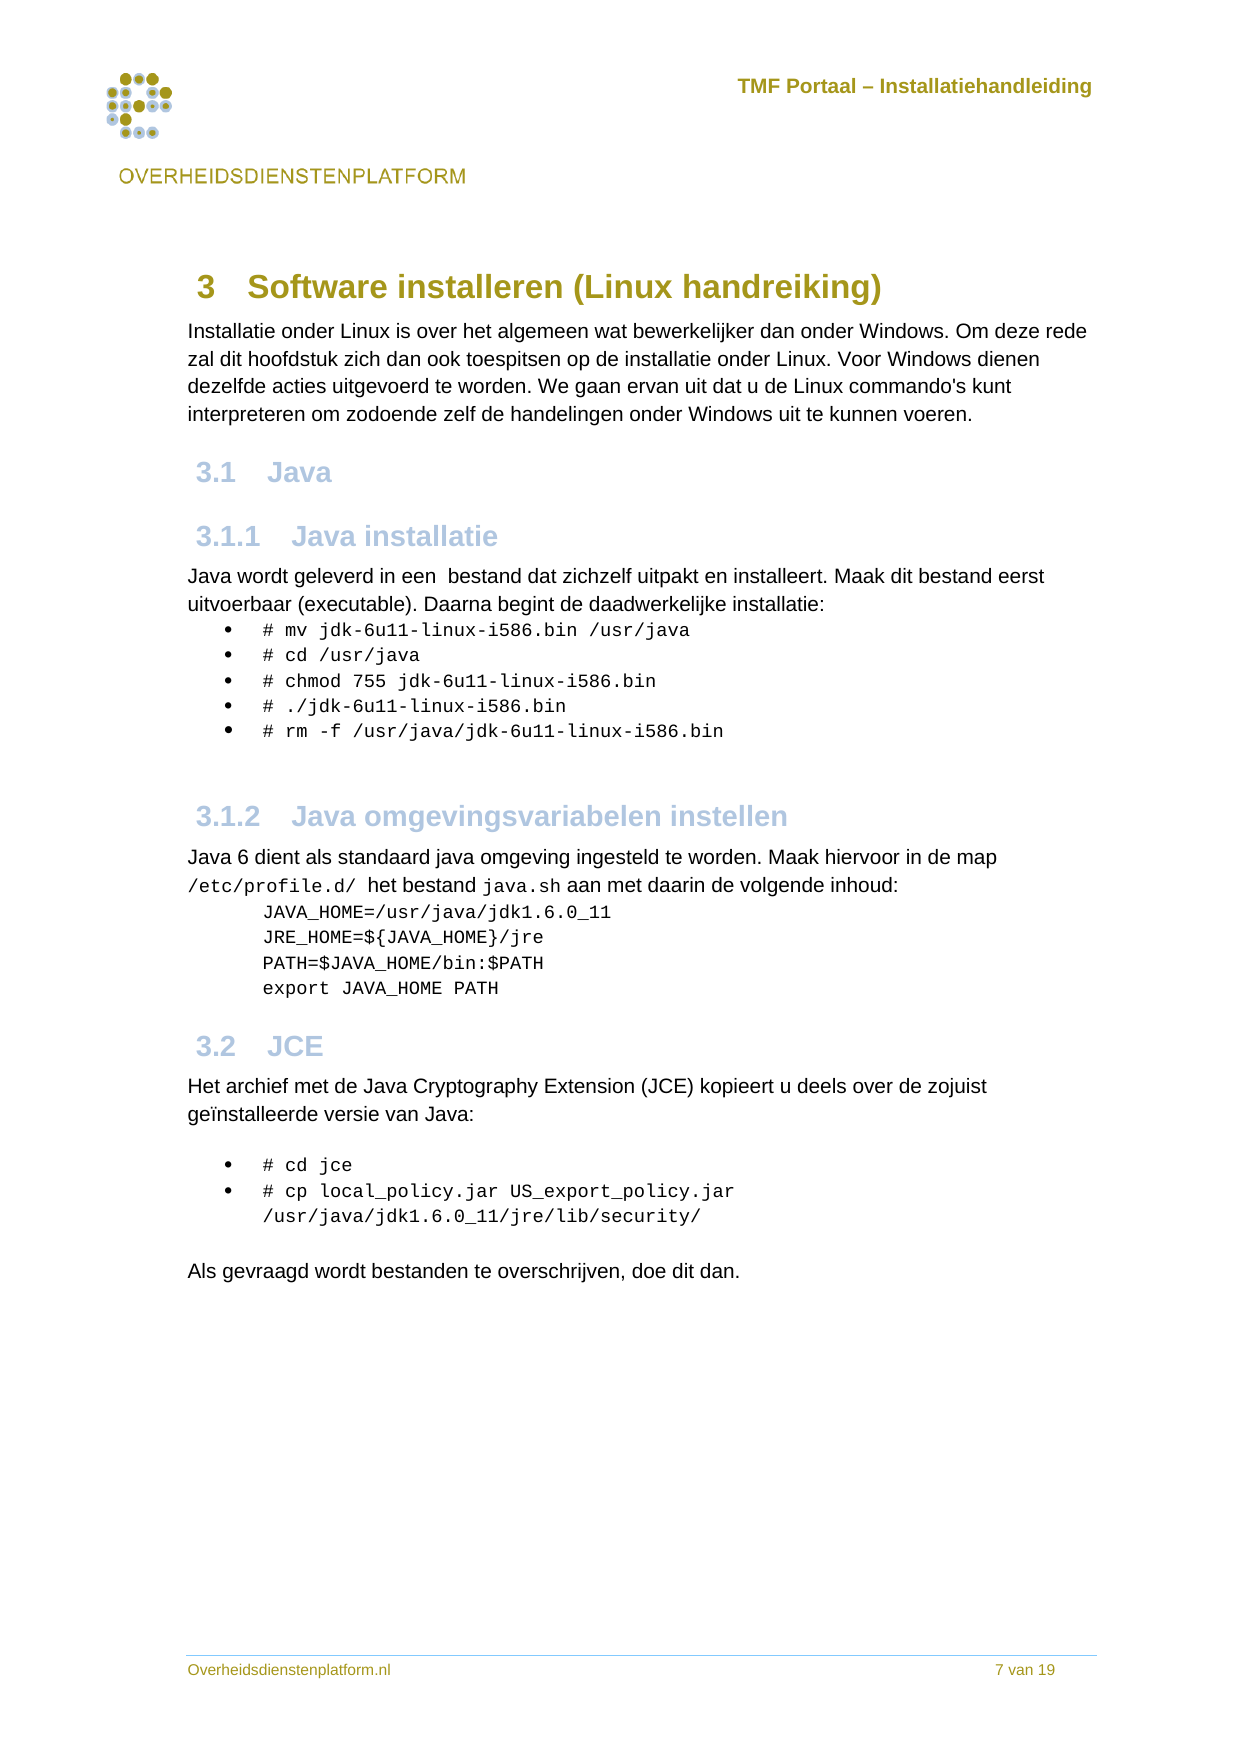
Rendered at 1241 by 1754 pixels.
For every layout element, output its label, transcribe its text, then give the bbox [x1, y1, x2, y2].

list # cd /usr/java [225, 646, 1092, 667]
list # chmod 755 jdk-6u11-linux-i586.bin [225, 671, 1092, 693]
text Java wordt geleverd in een bestand dat zichzelf uitpakt en installeert. Maak dit bestand eerst uitvoerbaar (executable). Daarna begint de daadwerkelijke installatie: [187, 565, 1092, 616]
list JAVA_HOME=/usr/java/jdk1.6.0_11 [225, 903, 1092, 924]
text Installatie onder Linux is over het algemeen wat bewerkelijker dan onder Windows. Om deze rede zal dit hoofdstuk zich dan ook toespitsen op de installatie onder Linux. Voor Windows dienen dezelfde acties uitgevoerd te worden. We gaan ervan uit dat u de Linux commando's kunt interpreteren om zodoende zelf de handelingen onder Windows uit te kunnen voeren. [187, 319, 1092, 426]
subtitle JCE [187, 1029, 1092, 1062]
subtitle Java installatie [187, 519, 1092, 552]
list # cd jce [225, 1156, 1092, 1177]
subtitle Software installeren (Linux handreiking) [187, 268, 1092, 306]
subtitle Java [187, 456, 1092, 488]
picture [106, 73, 470, 188]
list JRE_HOME=${JAVA_HOME}/jre [225, 928, 1092, 949]
list # mv jdk-6u11-linux-i586.bin /usr/java [225, 621, 1092, 642]
subtitle Java omgevingsvariabelen instellen [187, 800, 1092, 833]
list # rm -f /usr/java/jdk-6u11-linux-i586.bin [225, 722, 1092, 743]
list export JAVA_HOME PATH [225, 979, 1092, 1000]
list PATH=$JAVA_HOME/bin:$PATH [225, 954, 1092, 975]
list # ./jdk-6u11-linux-i586.bin [225, 697, 1092, 718]
text Als gevraagd wordt bestanden te overschrijven, doe dit dan. [187, 1260, 1092, 1283]
list # cp local_policy.jar US_export_policy.jar /usr/java/jdk1.6.0_11/jre/lib/security/ [225, 1181, 1092, 1228]
text Het archief met de Java Cryptography Extension (JCE) kopieert u deels over de zojuist geïnstalleerde versie van Java: [187, 1075, 1092, 1126]
text Java 6 dient als standaard java omgeving ingesteld te worden. Maak hiervoor in de map /etc/profile.d/ het bestand java.sh aan met daarin de volgende inhoud: [187, 846, 1092, 898]
